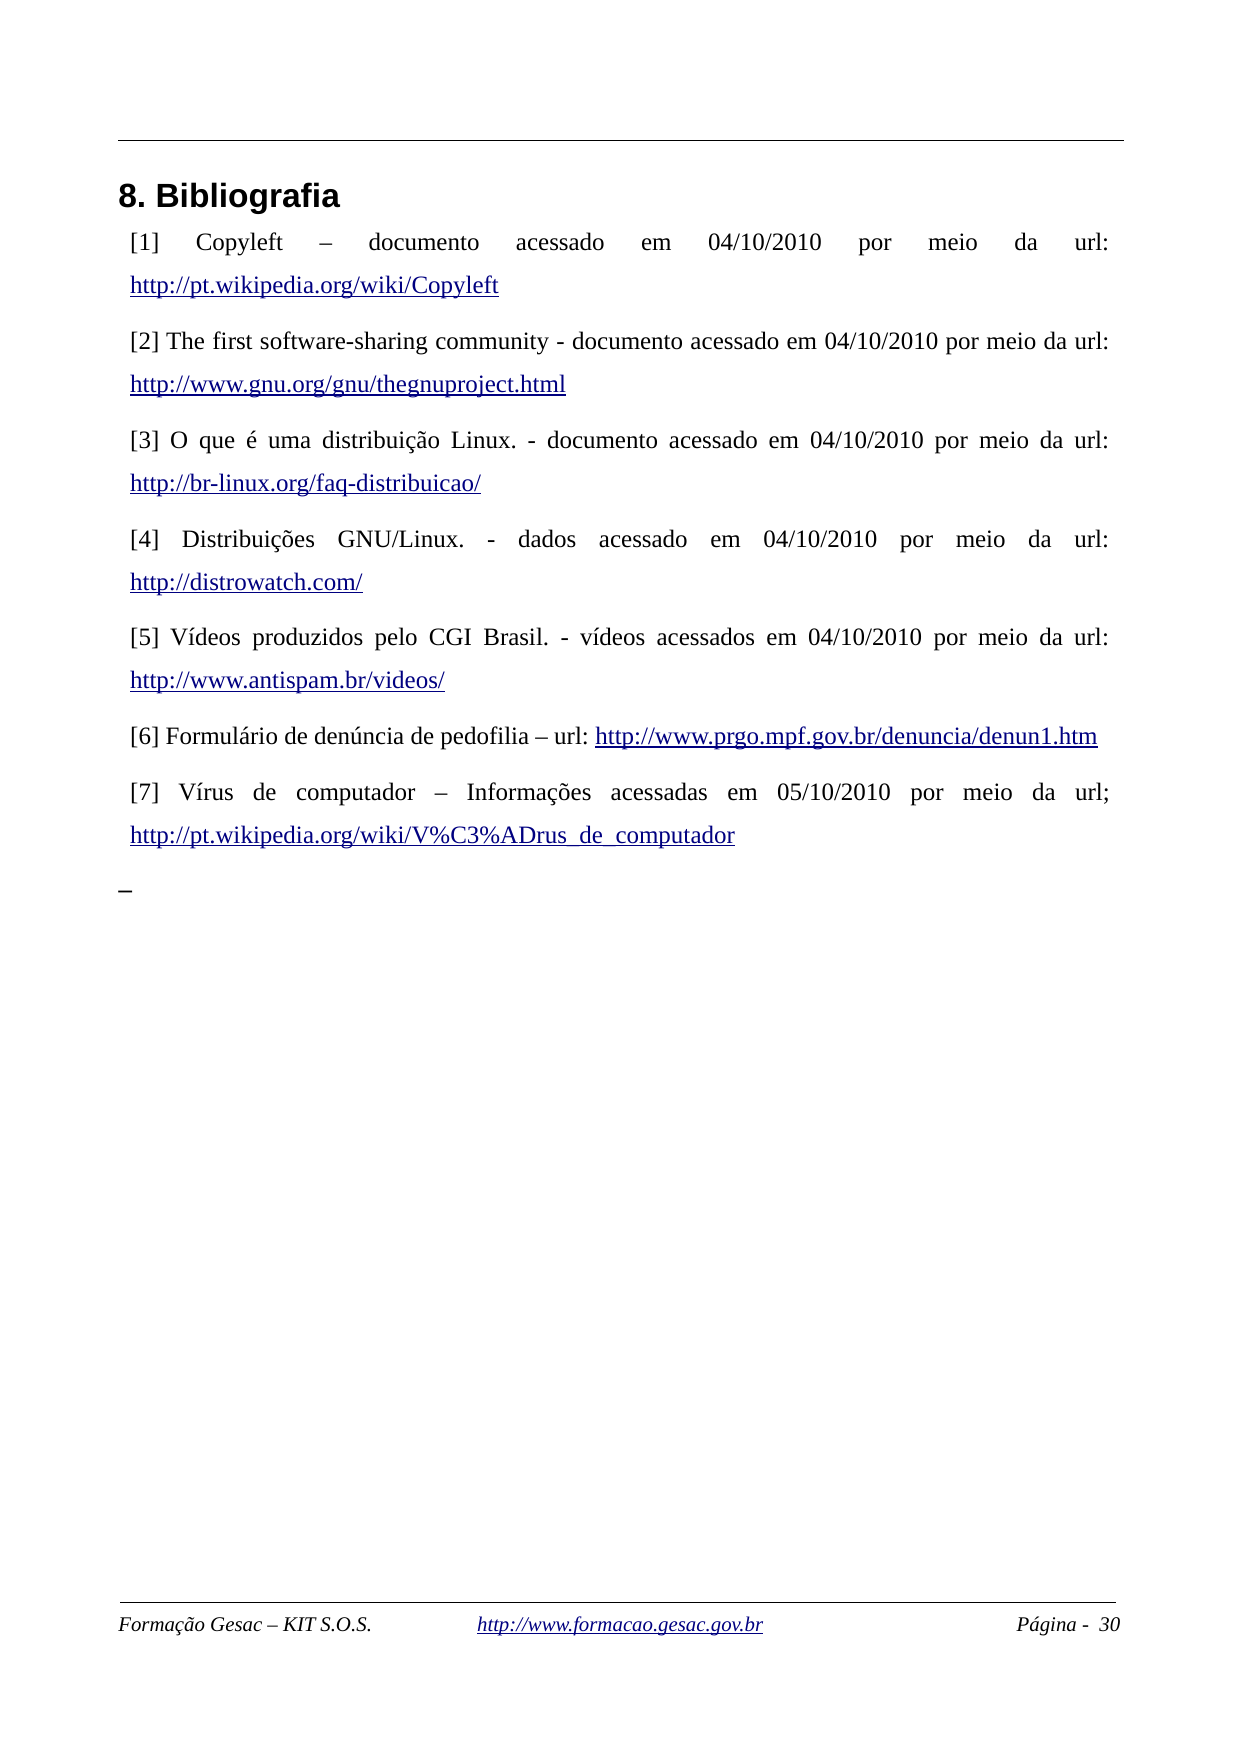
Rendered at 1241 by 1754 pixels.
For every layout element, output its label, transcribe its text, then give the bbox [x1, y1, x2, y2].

list [4] Distribuições GNU/Linux. - dados acessado em 04/10/2010 por meio da url: http://distrowatch.com/ [118, 524, 1110, 596]
list [6] Formulário de denúncia de pedofilia – url: http://www.prgo.mpf.gov.br/denuncia/denun1.htm [118, 721, 1110, 750]
list [7] Vírus de computador – Informações acessadas em 05/10/2010 por meio da url; http://pt.wikipedia.org/wiki/V%C3%ADrus_de_computador [118, 777, 1110, 849]
list [2] The first software-sharing community - documento acessado em 04/10/2010 por meio da url: http://www.gnu.org/gnu/thegnuproject.html [118, 326, 1110, 398]
list [3] O que é uma distribuição Linux. - documento acessado em 04/10/2010 por meio da url: http://br-linux.org/faq-distribuicao/ [118, 425, 1110, 497]
list [1] Copyleft – documento acessado em 04/10/2010 por meio da url: http://pt.wikipedia.org/wiki/Copyleft [118, 227, 1110, 299]
list [5] Vídeos produzidos pelo CGI Brasil. - vídeos acessados em 04/10/2010 por meio da url: http://www.antispam.br/videos/ [118, 622, 1110, 694]
subtitle 8. Bibliografia [118, 176, 1122, 215]
